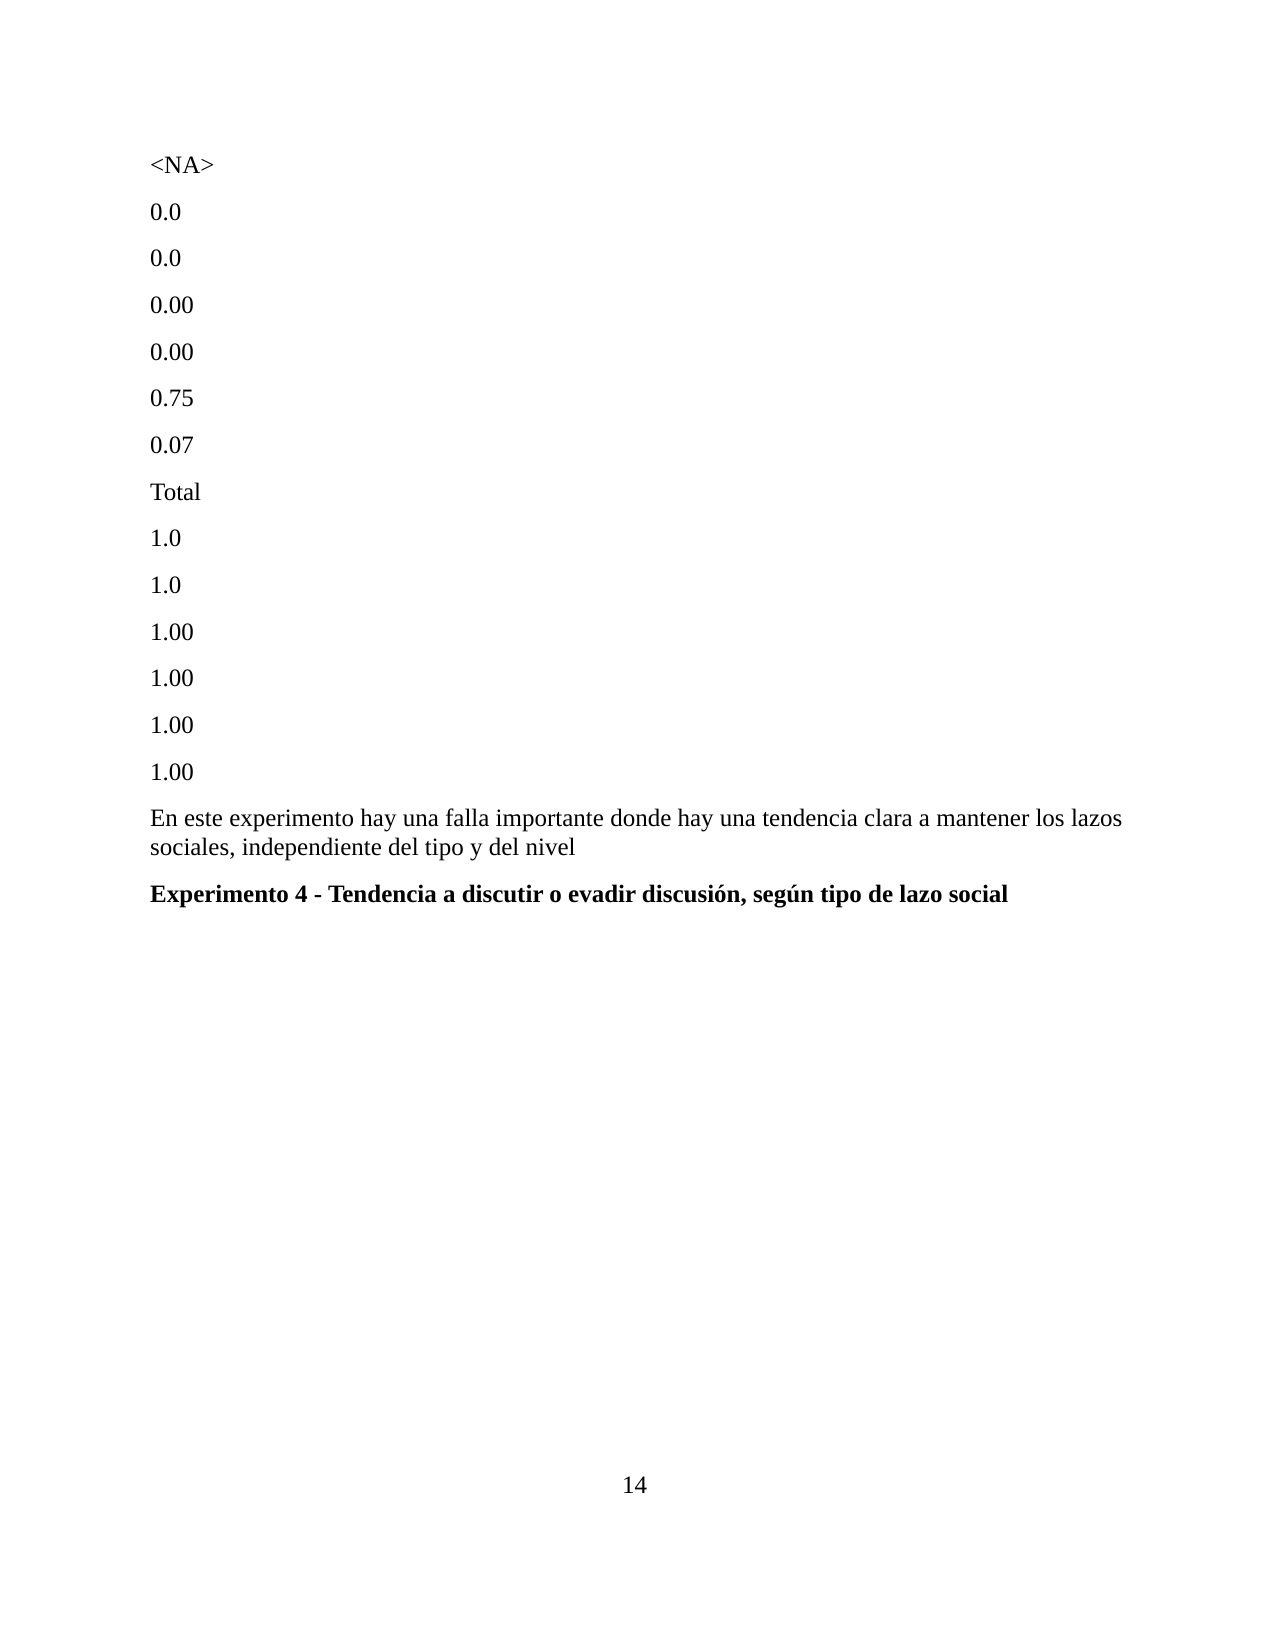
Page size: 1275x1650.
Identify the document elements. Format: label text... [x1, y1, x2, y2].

text <NA> [150, 150, 1125, 179]
text 0.0 [150, 243, 1125, 272]
text 1.0 [150, 523, 1125, 552]
text 1.00 [150, 617, 1125, 645]
text Experimento 4 - Tendencia a discutir o evadir discusión, según tipo de lazo social [150, 879, 1125, 907]
text 0.0 [150, 197, 1125, 225]
text 1.00 [150, 757, 1125, 785]
text 1.0 [150, 570, 1125, 599]
text 0.75 [150, 383, 1125, 412]
text 0.00 [150, 290, 1125, 319]
text 0.00 [150, 337, 1125, 365]
text 0.07 [150, 430, 1125, 459]
text 1.00 [150, 663, 1125, 692]
text Total [150, 477, 1125, 505]
text En este experimento hay una falla importante donde hay una tendencia clara a mantener los lazos sociales, independiente del tipo y del nivel [150, 803, 1125, 861]
text 1.00 [150, 710, 1125, 739]
